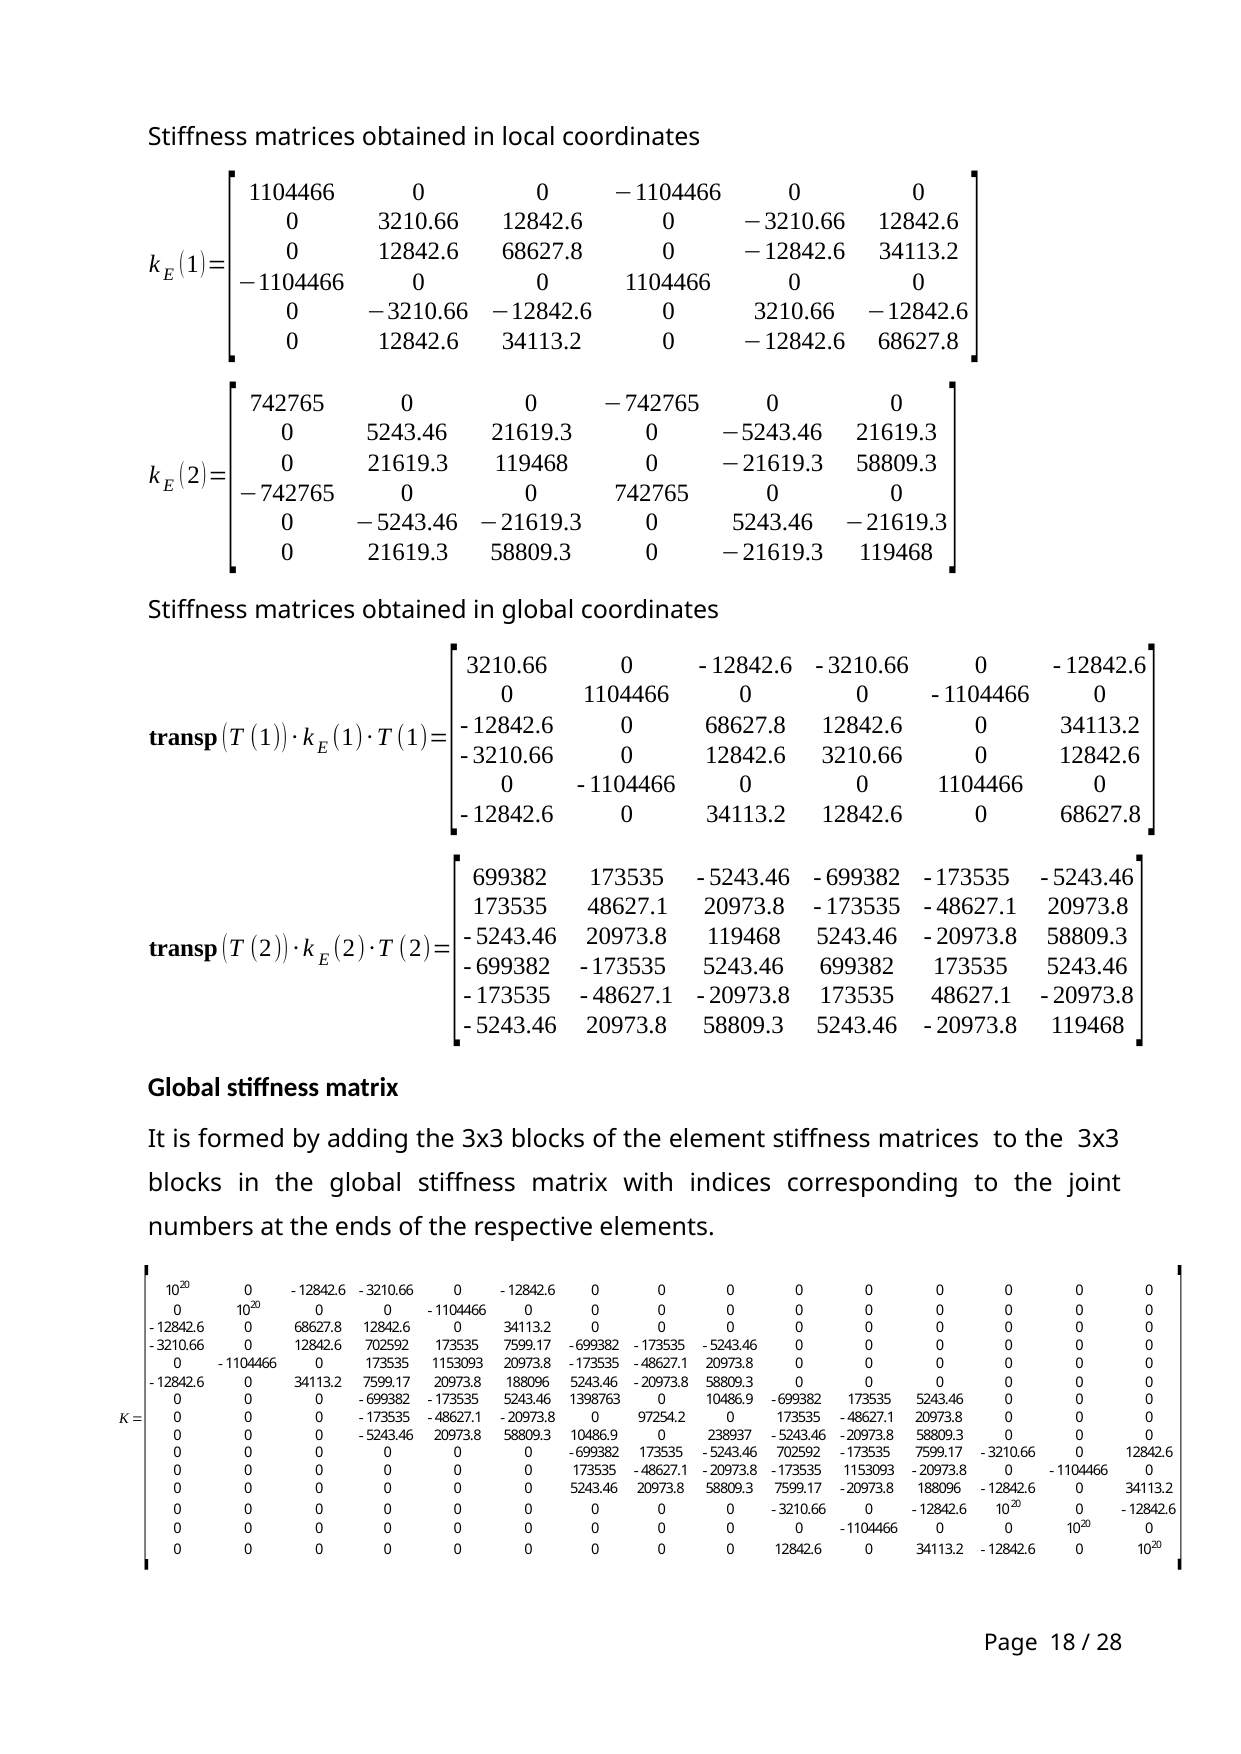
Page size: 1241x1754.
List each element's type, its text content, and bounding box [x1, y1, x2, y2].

text Stiffness matrices obtained in global coordinates [148, 591, 1122, 626]
text It is formed by adding the 3x3 blocks of the element stiffness matrices to the 3x3 blocks in the global stiffness matrix with indices corresponding to the joint numbers at the ends of the respective elements. [148, 1120, 1122, 1243]
text Stiffness matrices obtained in local coordinates [148, 118, 1122, 152]
text Global stiffness matrix [148, 1071, 1122, 1104]
